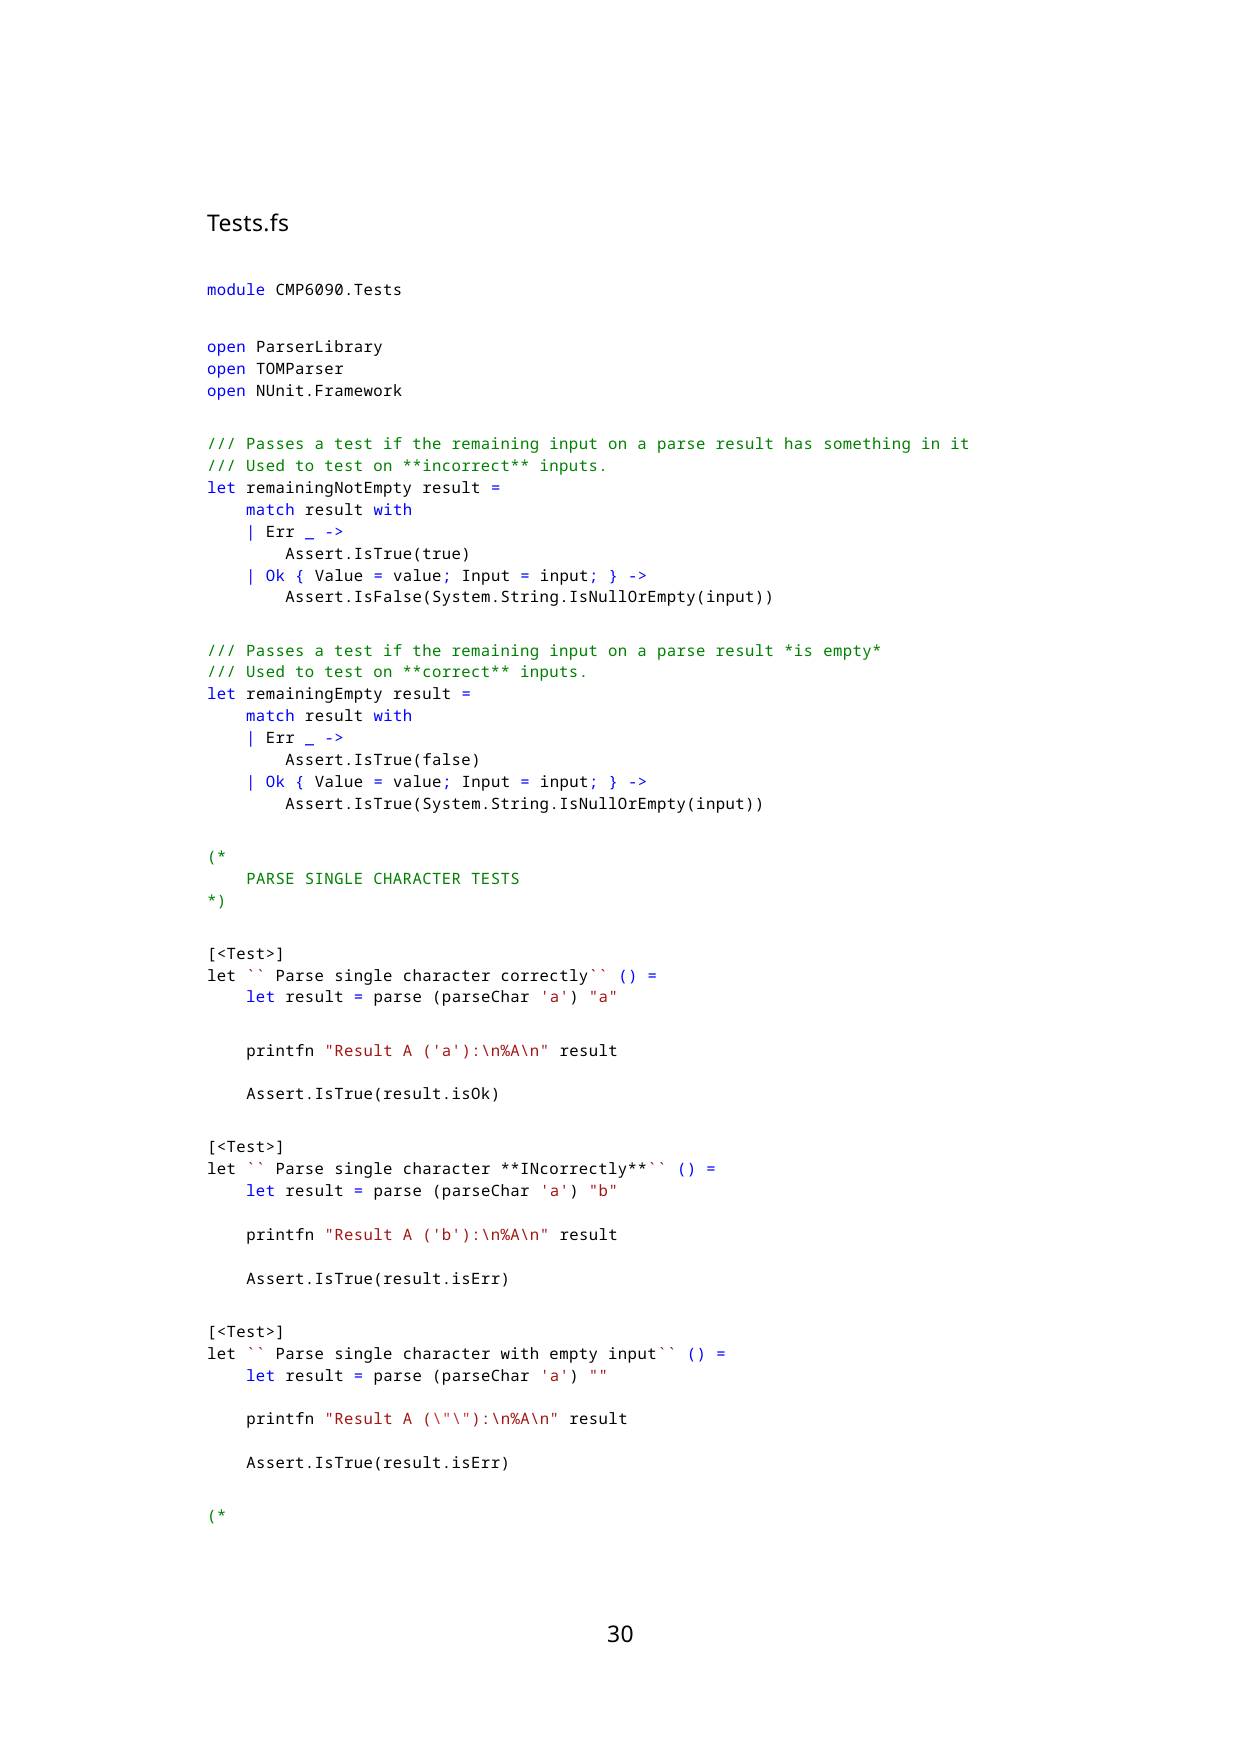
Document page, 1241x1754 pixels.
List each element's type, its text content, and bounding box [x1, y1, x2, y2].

text printfn "Result A ('b'):\n%A\n" result [207, 1223, 1033, 1245]
text /// Passes a test if the remaining input on a parse result *is empty* [207, 639, 1033, 661]
text let result = parse (parseChar 'a') "" [207, 1364, 1033, 1386]
text /// Used to test on **correct** inputs. [207, 661, 1033, 682]
text (* [207, 1504, 1033, 1526]
text let `` Parse single character with empty input`` () = [207, 1342, 1033, 1364]
text (* [207, 845, 1033, 867]
text | Ok { Value = value; Input = input; } -> [207, 770, 1033, 792]
text printfn "Result A (\"\"):\n%A\n" result [207, 1407, 1033, 1429]
text | Err _ -> [207, 726, 1033, 748]
text let `` Parse single character **INcorrectly**`` () = [207, 1157, 1033, 1179]
text /// Passes a test if the remaining input on a parse result has something in it [207, 432, 1033, 454]
text | Ok { Value = value; Input = input; } -> [207, 564, 1033, 586]
text open ParserLibrary [207, 336, 1033, 357]
text *) [207, 889, 1033, 911]
text | Err _ -> [207, 520, 1033, 542]
text Tests.fs [207, 207, 1033, 238]
text let `` Parse single character correctly`` () = [207, 964, 1033, 986]
text let result = parse (parseChar 'a') "b" [207, 1179, 1033, 1201]
text let remainingNotEmpty result = [207, 476, 1033, 498]
text Assert.IsTrue(result.isErr) [207, 1267, 1033, 1289]
text Assert.IsTrue(false) [207, 748, 1033, 770]
text match result with [207, 704, 1033, 726]
text Assert.IsTrue(result.isErr) [207, 1451, 1033, 1473]
text let remainingEmpty result = [207, 682, 1033, 704]
text /// Used to test on **incorrect** inputs. [207, 454, 1033, 476]
text module CMP6090.Tests [207, 279, 1033, 300]
text match result with [207, 498, 1033, 520]
text Assert.IsTrue(System.String.IsNullOrEmpty(input)) [207, 792, 1033, 814]
text open NUnit.Framework [207, 379, 1033, 401]
text Assert.IsTrue(result.isOk) [207, 1082, 1033, 1104]
text Assert.IsTrue(true) [207, 542, 1033, 564]
text [<Test>] [207, 942, 1033, 964]
text let result = parse (parseChar 'a') "a" [207, 986, 1033, 1007]
text [<Test>] [207, 1320, 1033, 1342]
text PARSE SINGLE CHARACTER TESTS [207, 867, 1033, 889]
text open TOMParser [207, 357, 1033, 379]
text Assert.IsFalse(System.String.IsNullOrEmpty(input)) [207, 586, 1033, 607]
text [<Test>] [207, 1136, 1033, 1157]
text printfn "Result A ('a'):\n%A\n" result [207, 1039, 1033, 1061]
